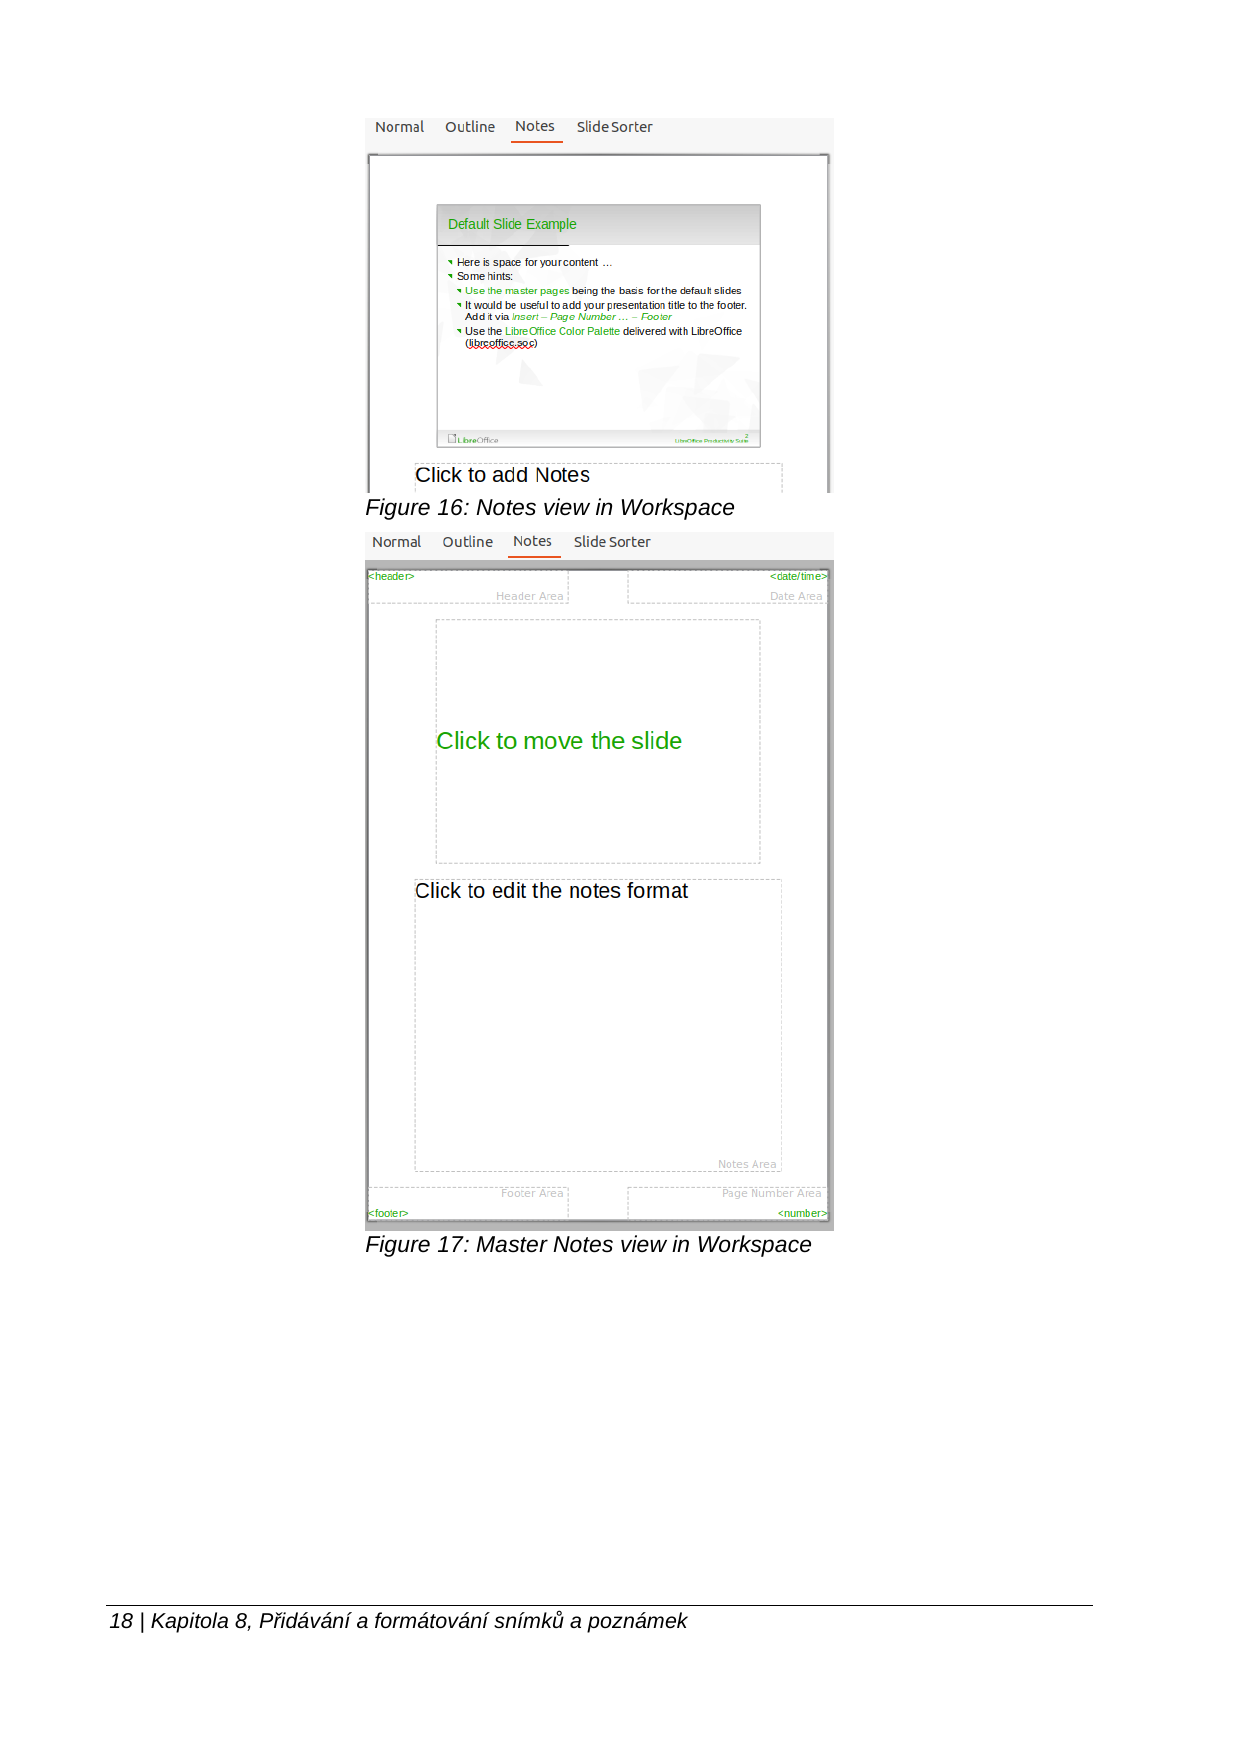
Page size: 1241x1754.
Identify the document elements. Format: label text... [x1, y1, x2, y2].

picture [365, 118, 834, 493]
text Figure 17: Master Notes view in Workspace [365, 1231, 834, 1258]
picture [365, 532, 834, 1231]
text Figure 16: Notes view in Workspace [365, 493, 834, 520]
